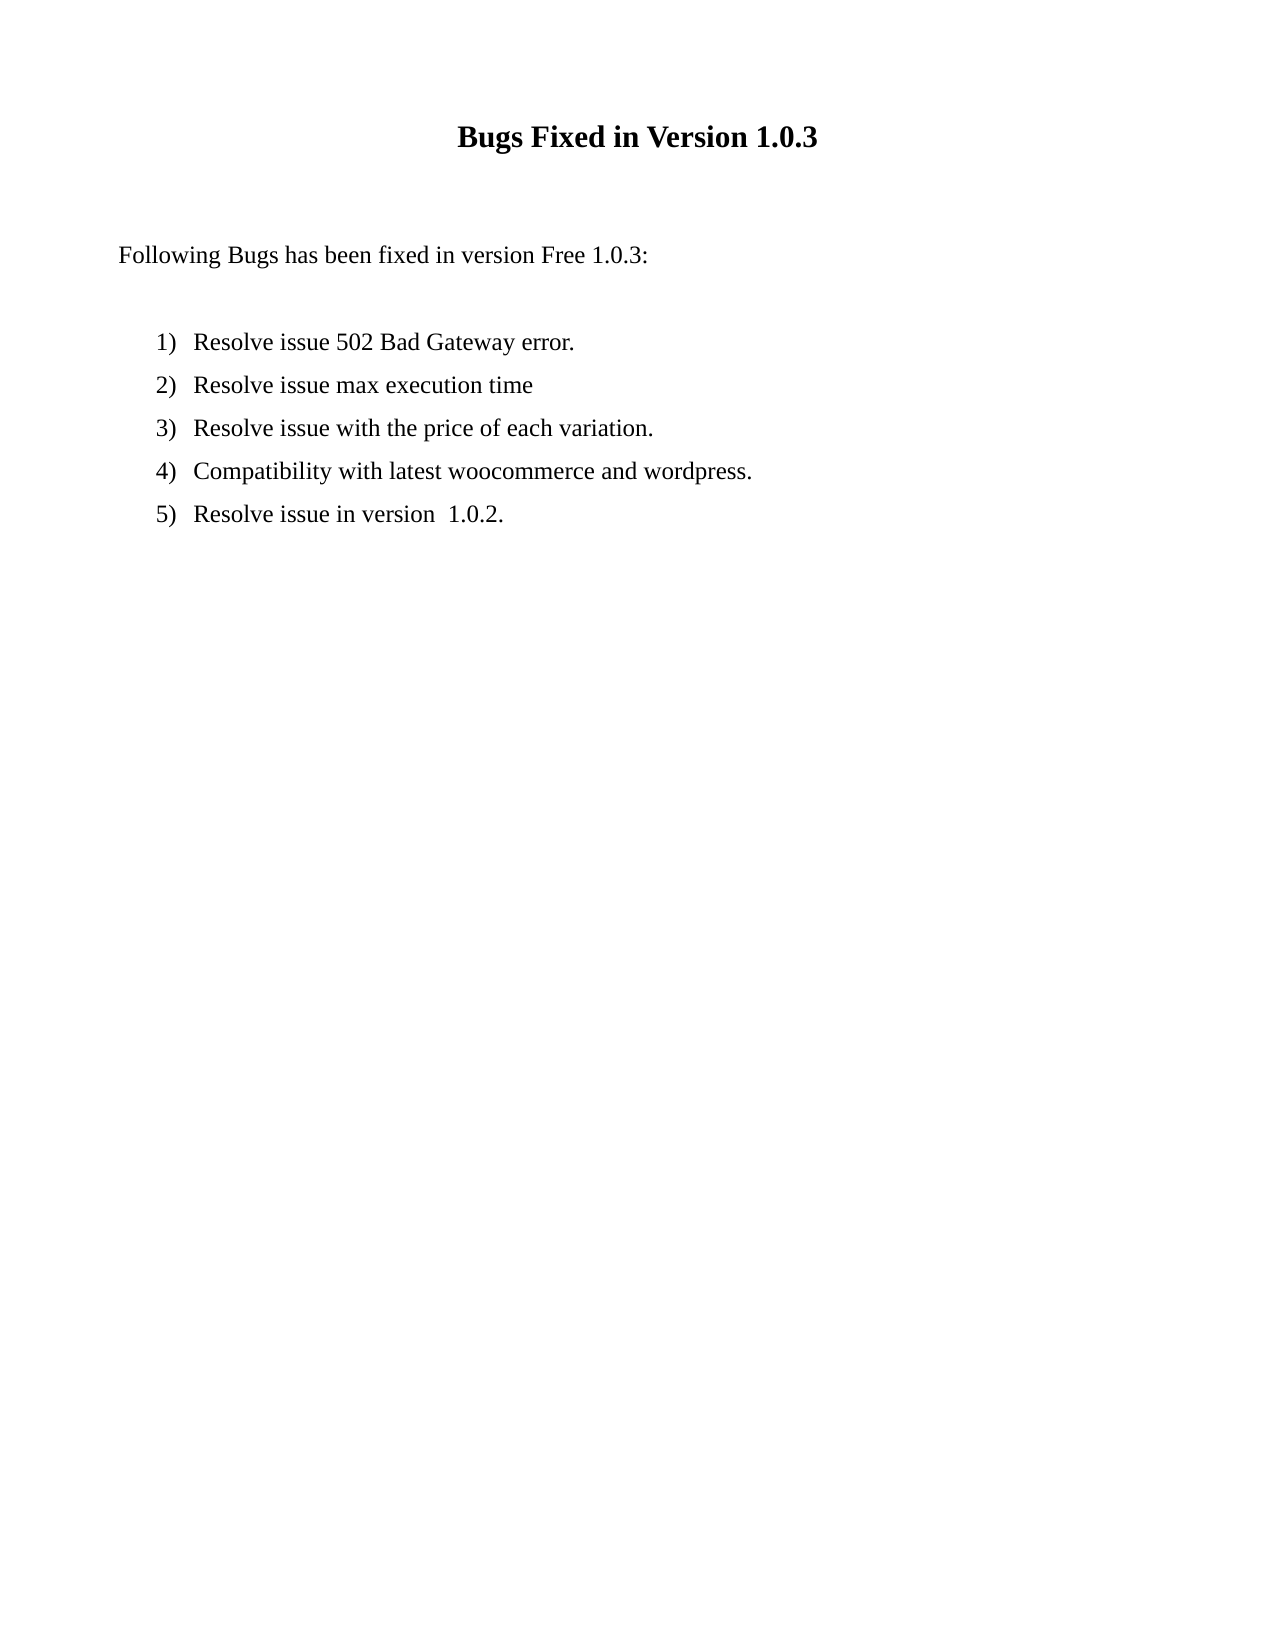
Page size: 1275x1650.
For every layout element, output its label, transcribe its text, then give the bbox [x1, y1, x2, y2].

list Resolve issue in version 1.0.2. [156, 499, 1157, 528]
text Following Bugs has been fixed in version Free 1.0.3: [118, 240, 1157, 269]
list Compatibility with latest woocommerce and wordpress. [156, 456, 1157, 485]
list Resolve issue 502 Bad Gateway error. [156, 327, 1157, 355]
text Bugs Fixed in Version 1.0.3 [118, 118, 1157, 154]
list Resolve issue with the price of each variation. [156, 413, 1157, 442]
list Resolve issue max execution time [156, 370, 1157, 398]
